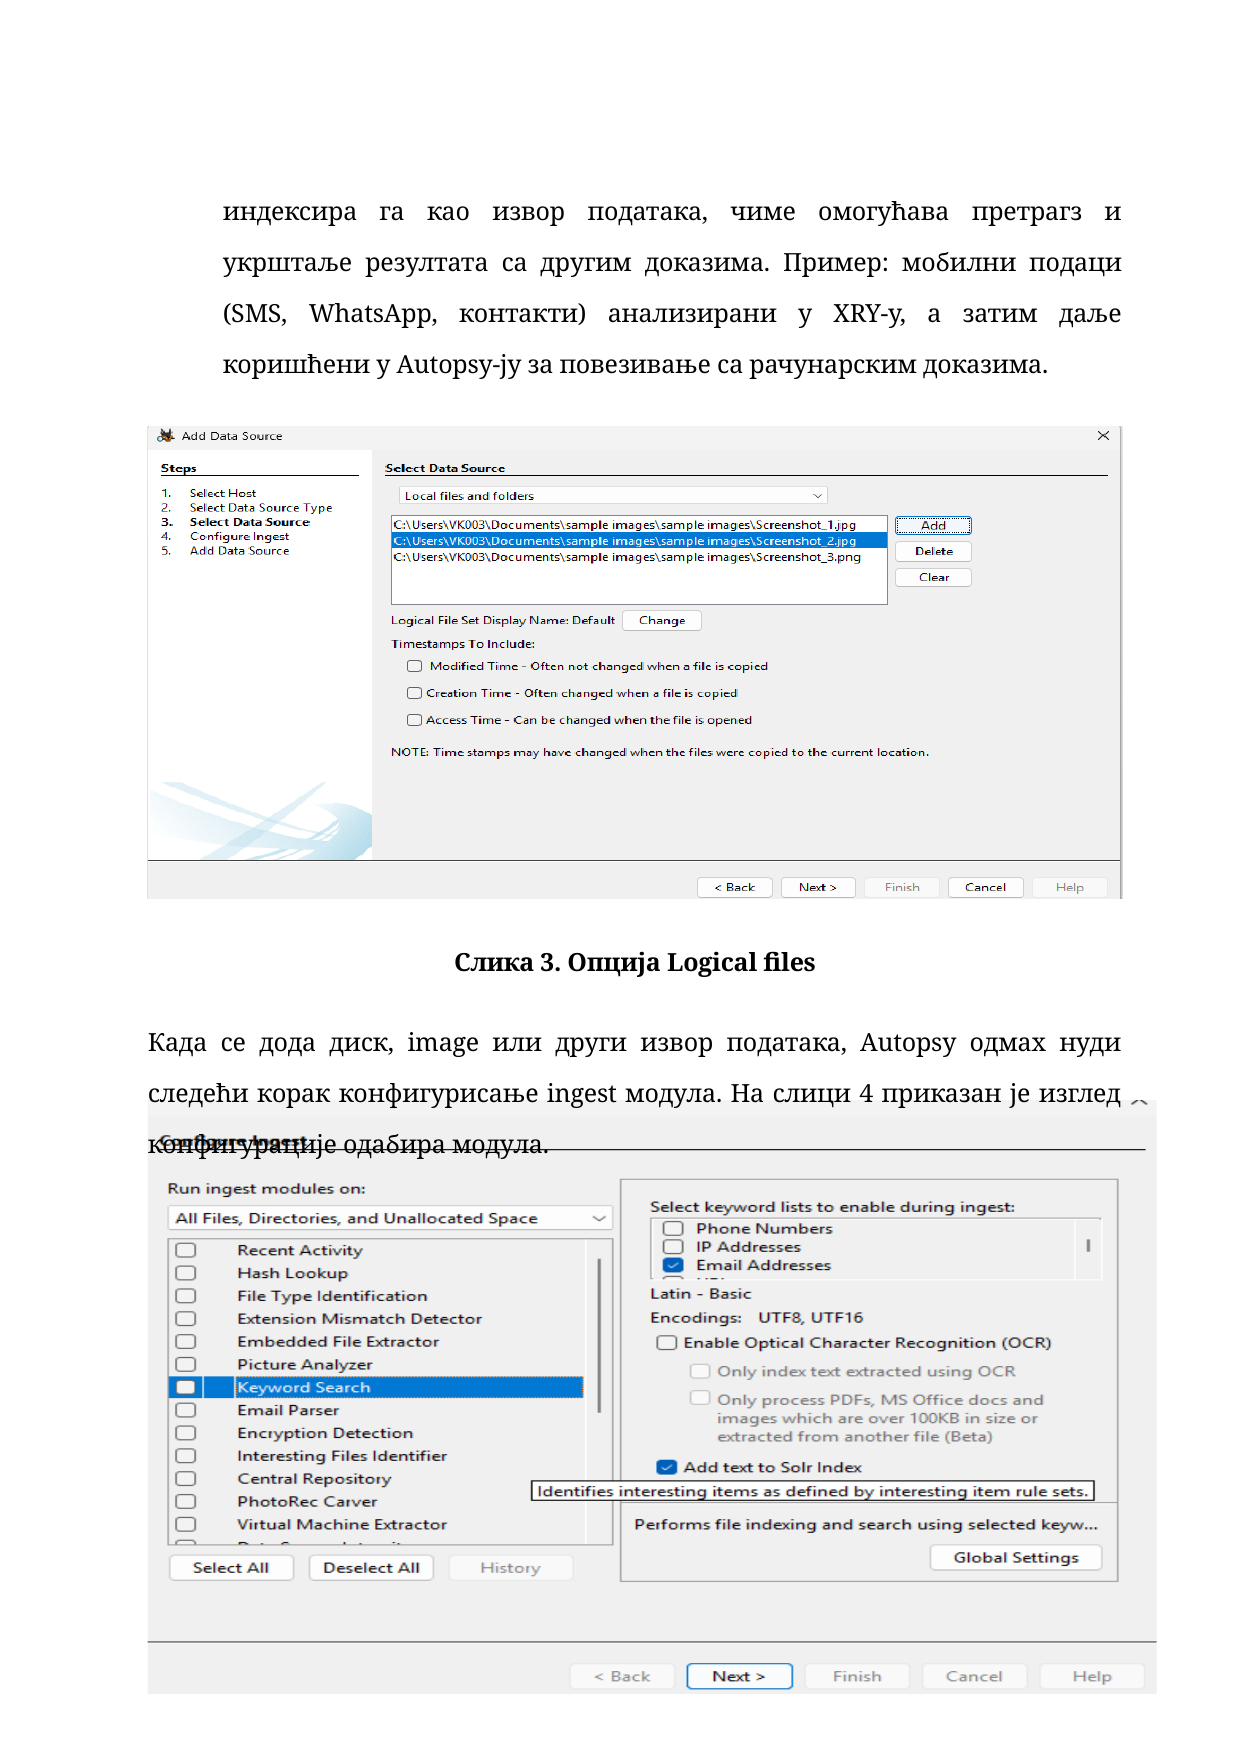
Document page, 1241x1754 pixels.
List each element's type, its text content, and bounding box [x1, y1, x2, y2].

list индексира га као извор података, чиме омогућава претрагз и укрштаље резултата са другим доказима. Пример: мобилни подаци (SMS, WhatsApp, контакти) анализирани у XRY-у, а затим даље коришћени у Аutopsy-ју за повезивање са рачунарским доказима. [185, 193, 1122, 380]
text Слика 3. Опција Logical files [148, 944, 1122, 978]
text Када се дода диск, image или други извор података, Аutopsy одмах нуди следећи корак конфигурисање ingest модула. На слици 4 приказан је изглед конфигурације одабира модула. [148, 1025, 1122, 1100]
